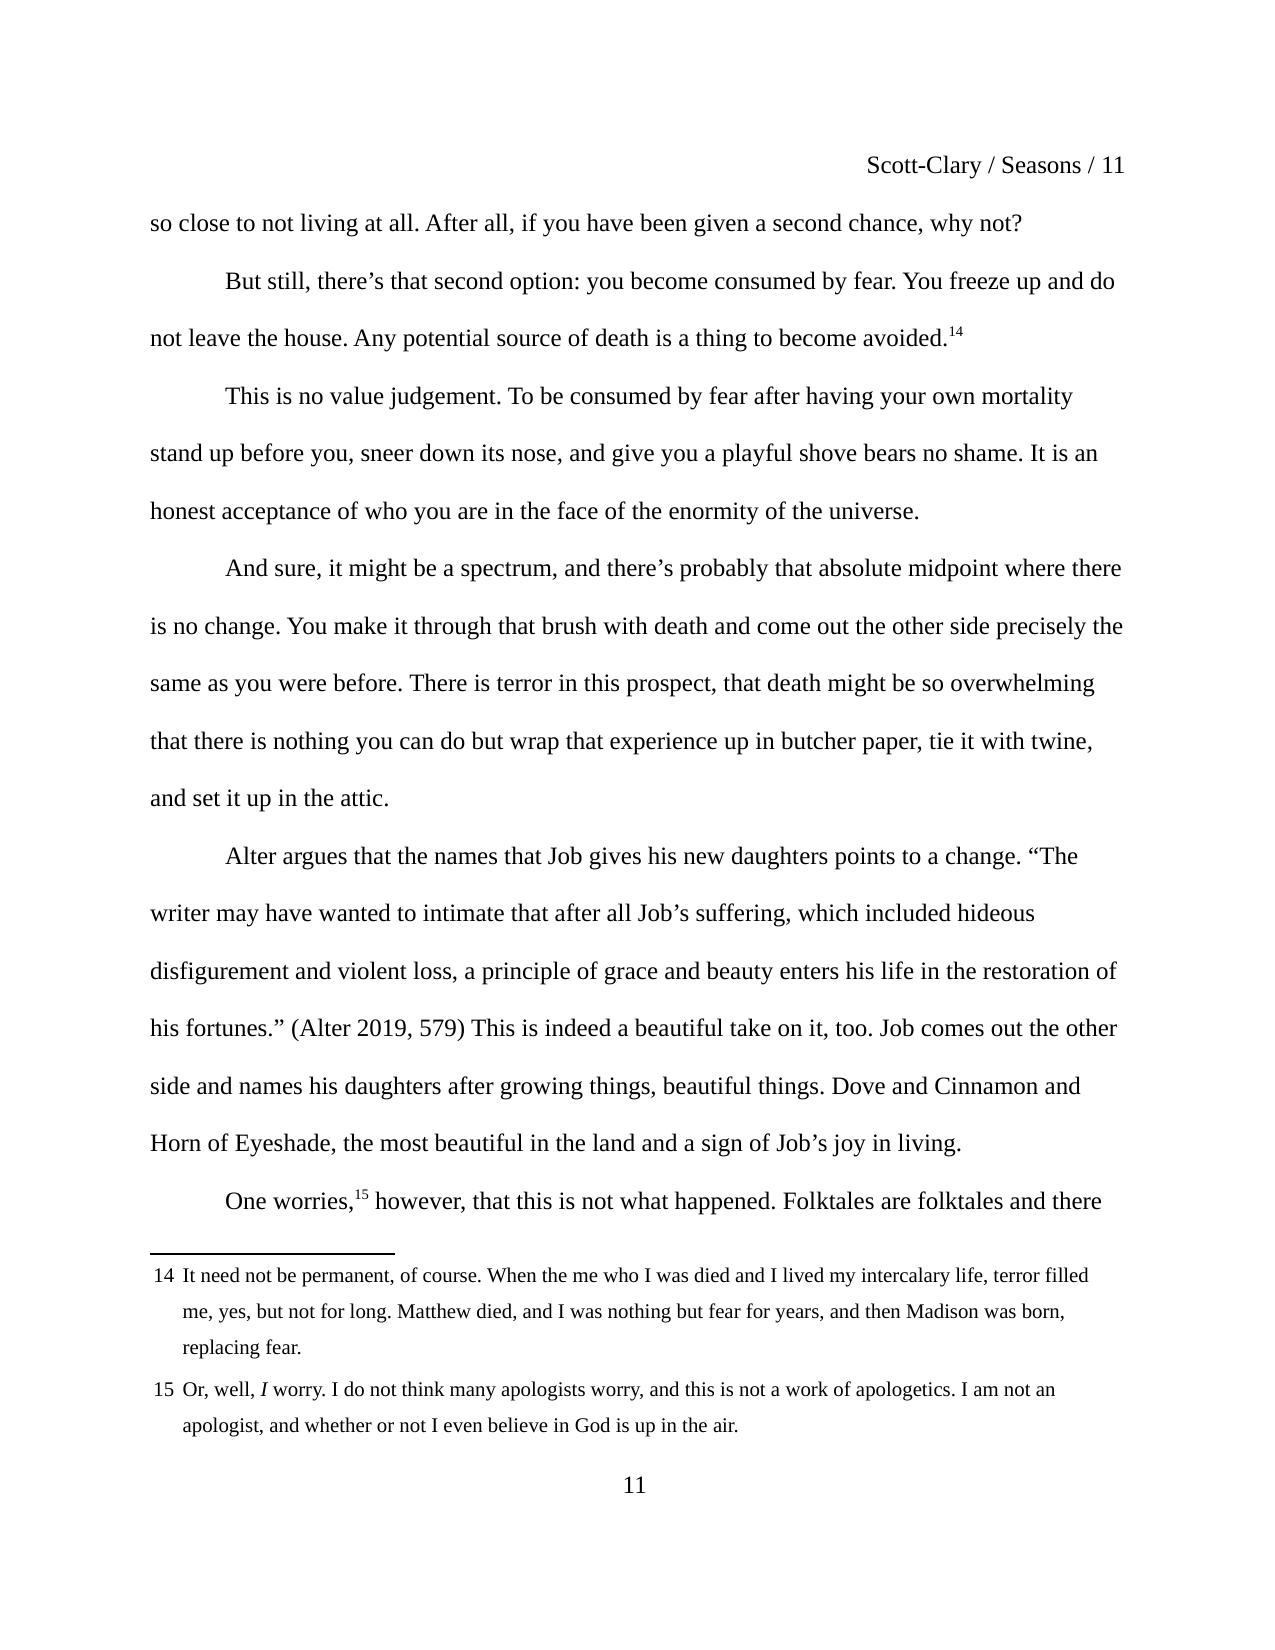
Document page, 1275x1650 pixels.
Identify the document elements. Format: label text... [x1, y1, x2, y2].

text But still, there’s that second option: you become consumed by fear. You freeze up and do not leave the house. Any potential source of death is a thing to become avoided. [150, 266, 1125, 352]
text It need not be permanent, of course. When the me who I was died and I lived my intercalary life, terror filled me, yes, but not for long. Matthew died, and I was nothing but fear for years, and then Madison was born, replacing fear. [150, 1260, 1125, 1362]
text so close to not living at all. After all, if you have been given a second chance, why not? [150, 208, 1125, 237]
text And sure, it might be a spectrum, and there’s probably that absolute midpoint where there is no change. You make it through that brush with death and come out the other side precisely the same as you were before. There is terror in this prospect, that death might be so overwhelming that there is nothing you can do but wrap that experience up in butcher paper, tie it with twine, and set it up in the attic. [150, 553, 1125, 812]
text Alter argues that the names that Job gives his new daughters points to a change. “The writer may have wanted to intimate that after all Job’s suffering, which included hideous disfigurement and violent loss, a principle of grace and beauty enters his life in the restoration of his fortunes.” (Alter 2019, 579) This is indeed a beautiful take on it, too. Job comes out the other side and names his daughters after growing things, beautiful things. Dove and Cinnamon and Horn of Eyeshade, the most beautiful in the land and a sign of Job’s joy in living. [150, 841, 1125, 1157]
text This is no value judgement. To be consumed by fear after having your own mortality stand up before you, sneer down its nose, and give you a playful shove bears no shame. It is an honest acceptance of who you are in the face of the enormity of the universe. [150, 381, 1125, 524]
text One worries, however, that this is not what happened. Folktales are folktales and there [150, 1186, 1125, 1214]
text Or, well, I worry. I do not think many apologists worry, and this is not a work of apologetics. I am not an apologist, and whether or not I even believe in God is up in the air. [150, 1374, 1125, 1440]
